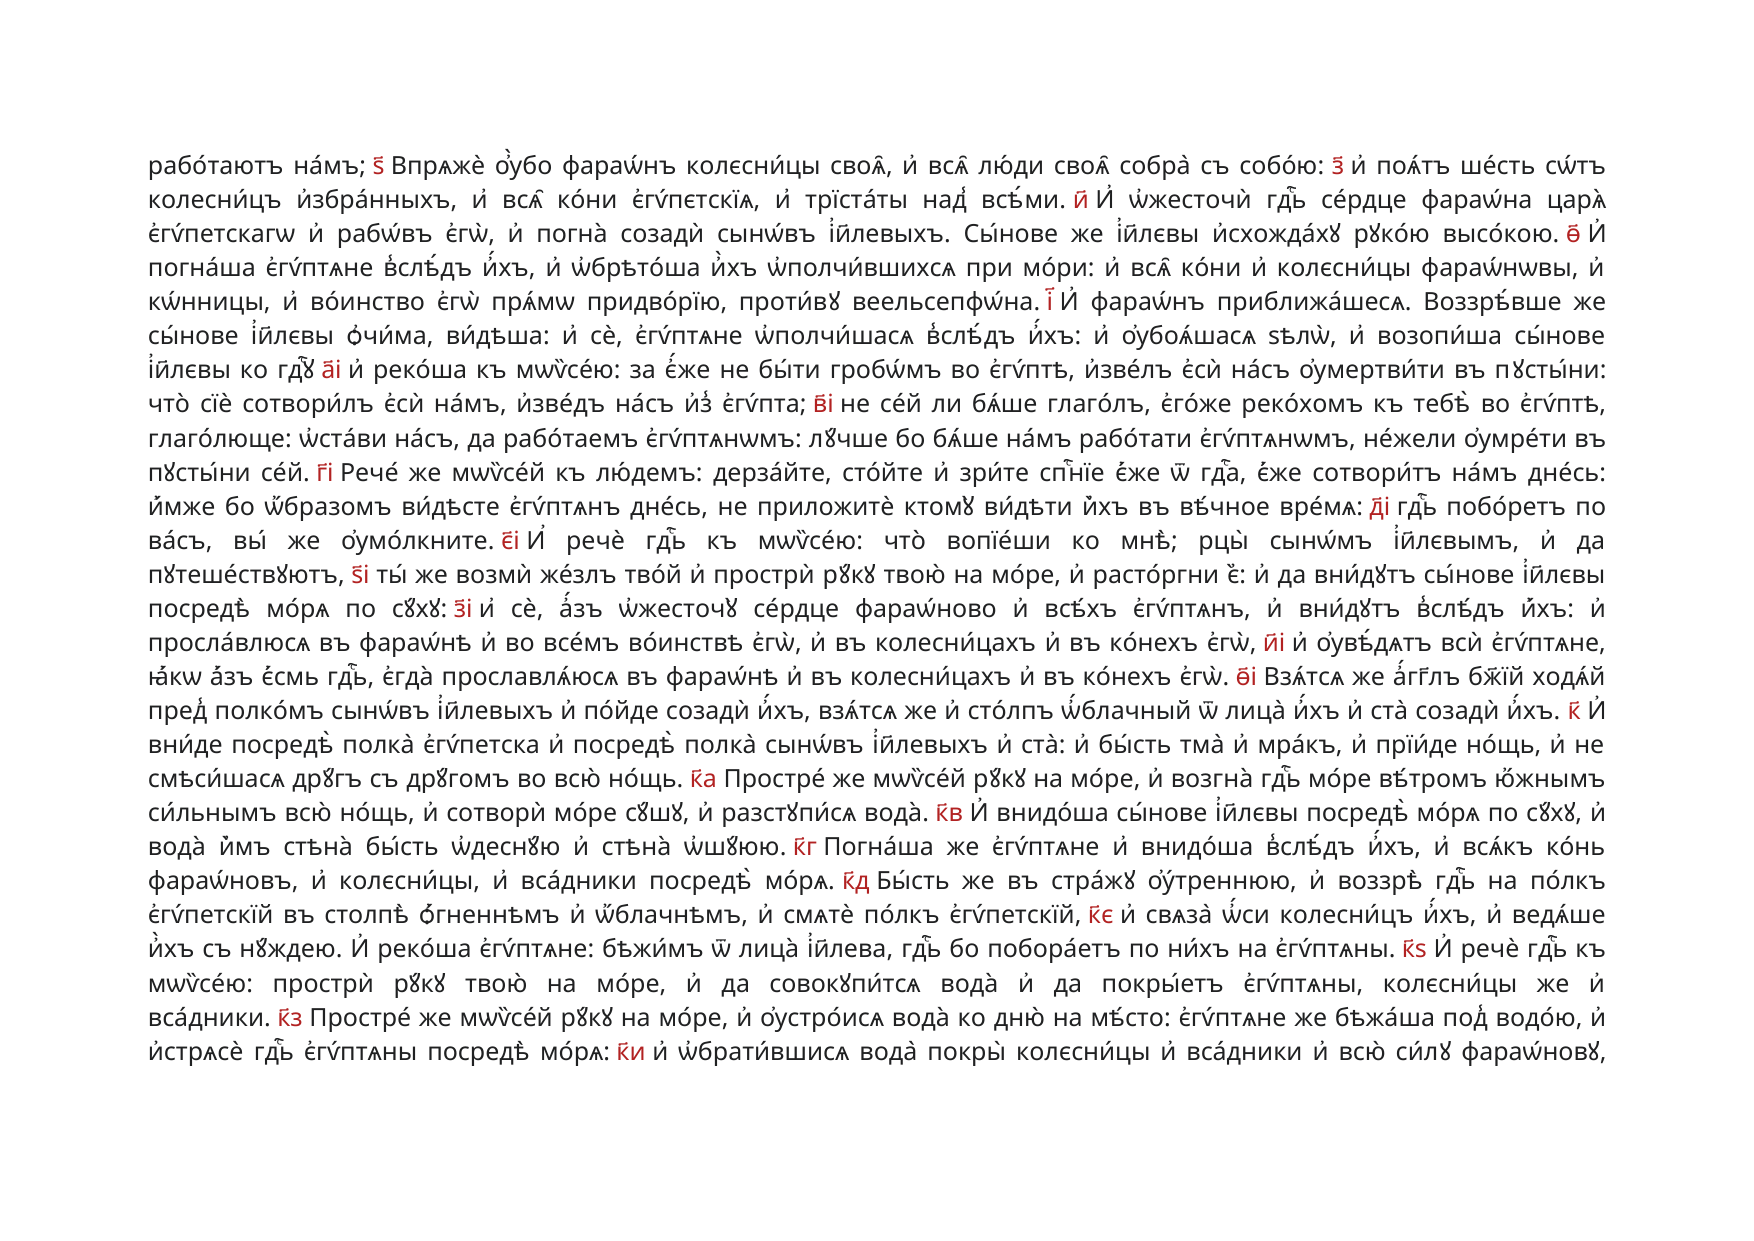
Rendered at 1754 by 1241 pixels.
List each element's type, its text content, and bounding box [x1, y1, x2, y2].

text рабо́таютъ на́мъ; ѕ҃ Впрѧжѐ ѹ҆̀бо фараѡ́нъ колєсни́цы своѧ̑, и҆ всѧ̑ лю́ди своѧ̑ собра̀ съ собо́ю: з҃ и҆ поѧ́тъ ше́сть сѡ́тъ колесни́цъ и҆збра́нныхъ, и҆ всѧ̑ ко́ни є҆гѵ́пєтскїѧ, и҆ трїста́ты над̾ всѣ́ми. и҃ И҆ ѡ҆жесточѝ гдⷭ҇ь се́рдце фараѡ́на царѧ̀ є҆гѵ́петскагѡ и҆ рабѡ́въ є҆гѡ̀, и҆ погна̀ созадѝ сынѡ́въ і҆и҃левыхъ. Сы́нове же і҆и҃лєвы и҆схожда́хꙋ рꙋко́ю высо́кою. ѳ҃ И҆ погна́ша є҆гѵ́птѧне в̾слѣ́дъ и҆́хъ, и҆ ѡ҆брѣто́ша и҆̀хъ ѡ҆полчи́вшихсѧ при мо́ри: и҆ всѧ̑ ко́ни и҆ колєсни́цы фараѡ́нѡвы, и҆ кѡ́нницы, и҆ во́инство є҆гѡ̀ прѧ́мѡ придво́рїю, проти́вꙋ веельсепфѡ́на. і҃ И҆ фараѡ́нъ приближа́шесѧ. Воззрѣ́вше же сы́нове і҆и҃лєвы ѻ҆чи́ма, ви́дѣша: и҆ сѐ, є҆гѵ́птѧне ѡ҆полчи́шасѧ в̾слѣ́дъ и҆́хъ: и҆ ѹ҆боѧ́шасѧ ѕѣлѡ̀, и҆ возопи́ша сы́нове і҆и҃лєвы ко гдⷭ҇ꙋ а҃і и҆ реко́ша къ мѡѷсе́ю: за є҆́же не бы́ти гробѡ́мъ во є҆гѵ́птѣ, и҆зве́лъ є҆сѝ на́съ ѹ҆мертви́ти въ пꙋсты́ни: что̀ сїѐ сотвори́лъ є҆сѝ на́мъ, и҆зве́дъ на́съ и҆з̾ є҆гѵ́пта; в҃і не се́й ли бѧ́ше глаго́лъ, є҆го́же реко́хомъ къ тебѣ̀ во є҆гѵ́птѣ, глаго́люще: ѡ҆ста́ви на́съ, да рабо́таемъ є҆гѵ́птѧнѡмъ: лꙋ́чше бо бѧ́ше на́мъ рабо́тати є҆гѵ́птѧнѡмъ, не́жели ѹ҆мре́ти въ пꙋсты́ни се́й. г҃і Рече́ же мѡѷсе́й къ лю́демъ: дерза́йте, сто́йте и҆ зри́те спⷭ҇нїе є҆́же ѿ гдⷭ҇а, є҆́же сотвори́тъ на́мъ дне́сь: и҆́мже бо ѡ҆́бразомъ ви́дѣсте є҆гѵ́птѧнъ дне́сь, не приложитѐ ктомꙋ̀ ви́дѣти и҆̀хъ въ вѣ́чное вре́мѧ: д҃і гдⷭ҇ь побо́ретъ по ва́съ, вы́ же ѹ҆мо́лкните. є҃і И҆ речѐ гдⷭ҇ь къ мѡѷсе́ю: что̀ вопїе́ши ко мнѣ̀; рцы̀ сынѡ́мъ і҆и҃лєвымъ, и҆ да пꙋтеше́ствꙋютъ, ѕ҃і ты́ же возмѝ же́злъ тво́й и҆ прострѝ рꙋ́кꙋ твою̀ на мо́ре, и҆ расто́ргни є҆̀: и҆ да вни́дꙋтъ сы́нове і҆и҃лєвы посредѣ̀ мо́рѧ по сꙋ́хꙋ: з҃і и҆ сѐ, а҆́зъ ѡ҆жесточꙋ̀ се́рдце фараѡ́ново и҆ всѣ́хъ є҆гѵ́птѧнъ, и҆ вни́дꙋтъ в̾слѣ́дъ и҆́хъ: и҆ просла́влюсѧ въ фараѡ́нѣ и҆ во все́мъ во́инствѣ є҆гѡ̀, и҆ въ колесни́цахъ и҆ въ ко́нехъ є҆гѡ̀, и҃і и҆ ѹ҆вѣ́дѧтъ всѝ є҆гѵ́птѧне, ꙗ҆́кѡ а҆́зъ є҆́смь гдⷭ҇ь, є҆гда̀ прославлѧ́юсѧ въ фараѡ́нѣ и҆ въ колесни́цахъ и҆ въ ко́нехъ є҆гѡ̀. ѳ҃і Взѧ́тсѧ же а҆́гг҃лъ бж҃їй ходѧ́й пред̾ полко́мъ сынѡ́въ і҆и҃левыхъ и҆ по́йде созадѝ и҆́хъ, взѧ́тсѧ же и҆ сто́лпъ ѡ҆́блачный ѿ лица̀ и҆́хъ и҆ ста̀ созадѝ и҆́хъ. к҃ И҆ вни́де посредѣ̀ полка̀ є҆гѵ́петска и҆ посредѣ̀ полка̀ сынѡ́въ і҆и҃левыхъ и҆ ста̀: и҆ бы́сть тма̀ и҆ мра́къ, и҆ прїи́де но́щь, и҆ не смѣси́шасѧ дрꙋ́гъ съ дрꙋ́гомъ во всю̀ но́щь. к҃а Простре́ же мѡѷсе́й рꙋ́кꙋ на мо́ре, и҆ возгна̀ гдⷭ҇ь мо́ре вѣ́тромъ ю҆́жнымъ си́льнымъ всю̀ но́щь, и҆ сотворѝ мо́ре сꙋ́шꙋ, и҆ разстꙋпи́сѧ вода̀. к҃в И҆ внидо́ша сы́нове і҆и҃лєвы посредѣ̀ мо́рѧ по сꙋ́хꙋ, и҆ вода̀ и҆̀мъ стѣна̀ бы́сть ѡ҆деснꙋ́ю и҆ стѣна̀ ѡ҆шꙋ́юю. к҃г Погна́ша же є҆гѵ́птѧне и҆ внидо́ша в̾слѣ́дъ и҆́хъ, и҆ всѧ́къ ко́нь фараѡ́новъ, и҆ колєсни́цы, и҆ вса́дники посредѣ̀ мо́рѧ. к҃д Бы́сть же въ стра́жꙋ ѹ҆́треннюю, и҆ воззрѣ̀ гдⷭ҇ь на по́лкъ є҆гѵ́петскїй въ столпѣ̀ ѻ҆́гненнѣмъ и҆ ѡ҆́блачнѣмъ, и҆ смѧтѐ по́лкъ є҆гѵ́петскїй, к҃є и҆ свѧза̀ ѡ҆́си колесни́цъ и҆́хъ, и҆ ведѧ́ше и҆̀хъ съ нꙋ́ждею. И҆ реко́ша є҆гѵ́птѧне: бѣжи́мъ ѿ лица̀ і҆и҃лева, гдⷭ҇ь бо побора́етъ по ни́хъ на є҆гѵ́птѧны. к҃ѕ И҆ речѐ гдⷭ҇ь къ мѡѷсе́ю: прострѝ рꙋ́кꙋ твою̀ на мо́ре, и҆ да совокꙋпи́тсѧ вода̀ и҆ да покры́етъ є҆гѵ́птѧны, колєсни́цы же и҆ вса́дники. к҃з Простре́ же мѡѷсе́й рꙋ́кꙋ на мо́ре, и҆ ѹ҆стро́исѧ вода̀ ко дню̀ на мѣ́сто: є҆гѵ́птѧне же бѣжа́ша под̾ водо́ю, и҆ и҆стрѧсѐ гдⷭ҇ь є҆гѵ́птѧны посредѣ̀ мо́рѧ: к҃и и҆ ѡ҆брати́вшисѧ вода̀ покры̀ колєсни́цы и҆ вса́дники и҆ всю̀ си́лꙋ фараѡ́новꙋ, [148, 148, 1606, 1067]
